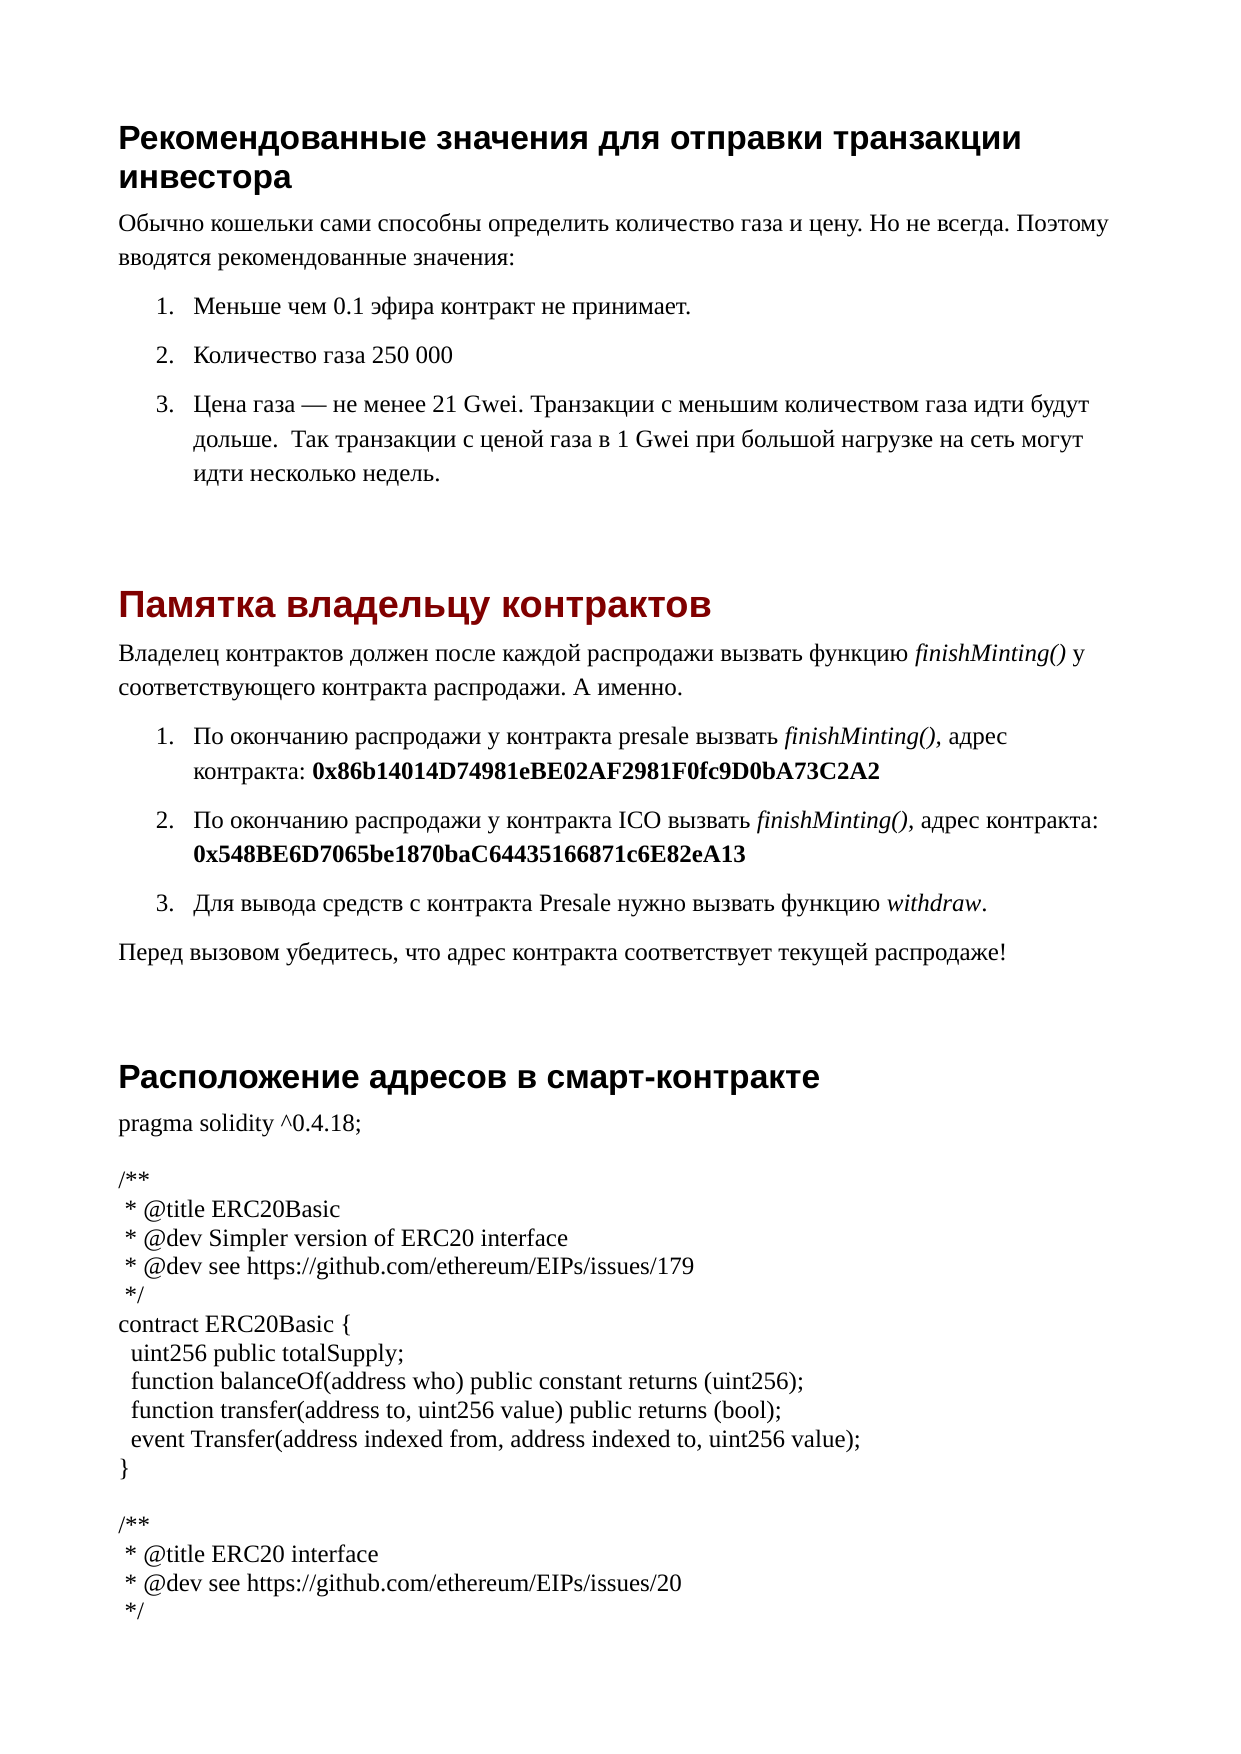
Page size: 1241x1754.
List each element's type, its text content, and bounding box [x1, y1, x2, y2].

text * @dev Simpler version of ERC20 interface [118, 1223, 1122, 1251]
text * @title ERC20 interface [118, 1539, 1122, 1568]
text */ [118, 1596, 1122, 1625]
text uint256 public totalSupply; [118, 1338, 1122, 1366]
text * @dev see https://github.com/ethereum/EIPs/issues/179 [118, 1251, 1122, 1280]
text */ [118, 1280, 1122, 1309]
subtitle Расположение адресов в смарт-контракте [118, 1056, 1122, 1095]
text } [118, 1453, 1122, 1481]
list Меньше чем 0.1 эфира контракт не принимает. [156, 291, 1122, 320]
list По окончанию распродажи у контракта ICO вызвать finishMinting(), адрес контракта: 0x548BE6D7065be1870baC64435166871c6E82eA13 [156, 805, 1122, 868]
text function balanceOf(address who) public constant returns (uint256); [118, 1366, 1122, 1395]
text pragma solidity ^0.4.18; [118, 1108, 1122, 1136]
text Перед вызовом убедитесь, что адрес контракта соответствует текущей распродаже! [118, 937, 1122, 966]
text event Transfer(address indexed from, address indexed to, uint256 value); [118, 1424, 1122, 1453]
text Обычно кошельки сами способны определить количество газа и цену. Но не всегда. Поэтому вводятся рекомендованные значения: [118, 208, 1122, 271]
subtitle Памятка владельцу контрактов [118, 582, 1122, 625]
list Цена газа — не менее 21 Gwei. Транзакции с меньшим количеством газа идти будут дольше. Так транзакции с ценой газа в 1 Gwei при большой нагрузке на сеть могут идти несколько недель. [156, 389, 1122, 487]
text /** [118, 1510, 1122, 1539]
text * @dev see https://github.com/ethereum/EIPs/issues/20 [118, 1568, 1122, 1596]
text contract ERC20Basic { [118, 1309, 1122, 1338]
list Для вывода средств с контракта Presale нужно вызвать функцию withdraw. [156, 888, 1122, 917]
text /** [118, 1165, 1122, 1194]
text * @title ERC20Basic [118, 1194, 1122, 1223]
list Количество газа 250 000 [156, 341, 1122, 369]
text Владелец контрактов должен после каждой распродажи вызвать функцию finishMinting() у соответствующего контракта распродажи. А именно. [118, 638, 1122, 701]
subtitle Рекомендованные значения для отправки транзакции инвестора [118, 118, 1122, 195]
text function transfer(address to, uint256 value) public returns (bool); [118, 1395, 1122, 1424]
list По окончанию распродажи у контракта presale вызвать finishMinting(), адрес контракта: 0x86b14014D74981eBE02AF2981F0fc9D0bA73C2A2 [156, 721, 1122, 784]
